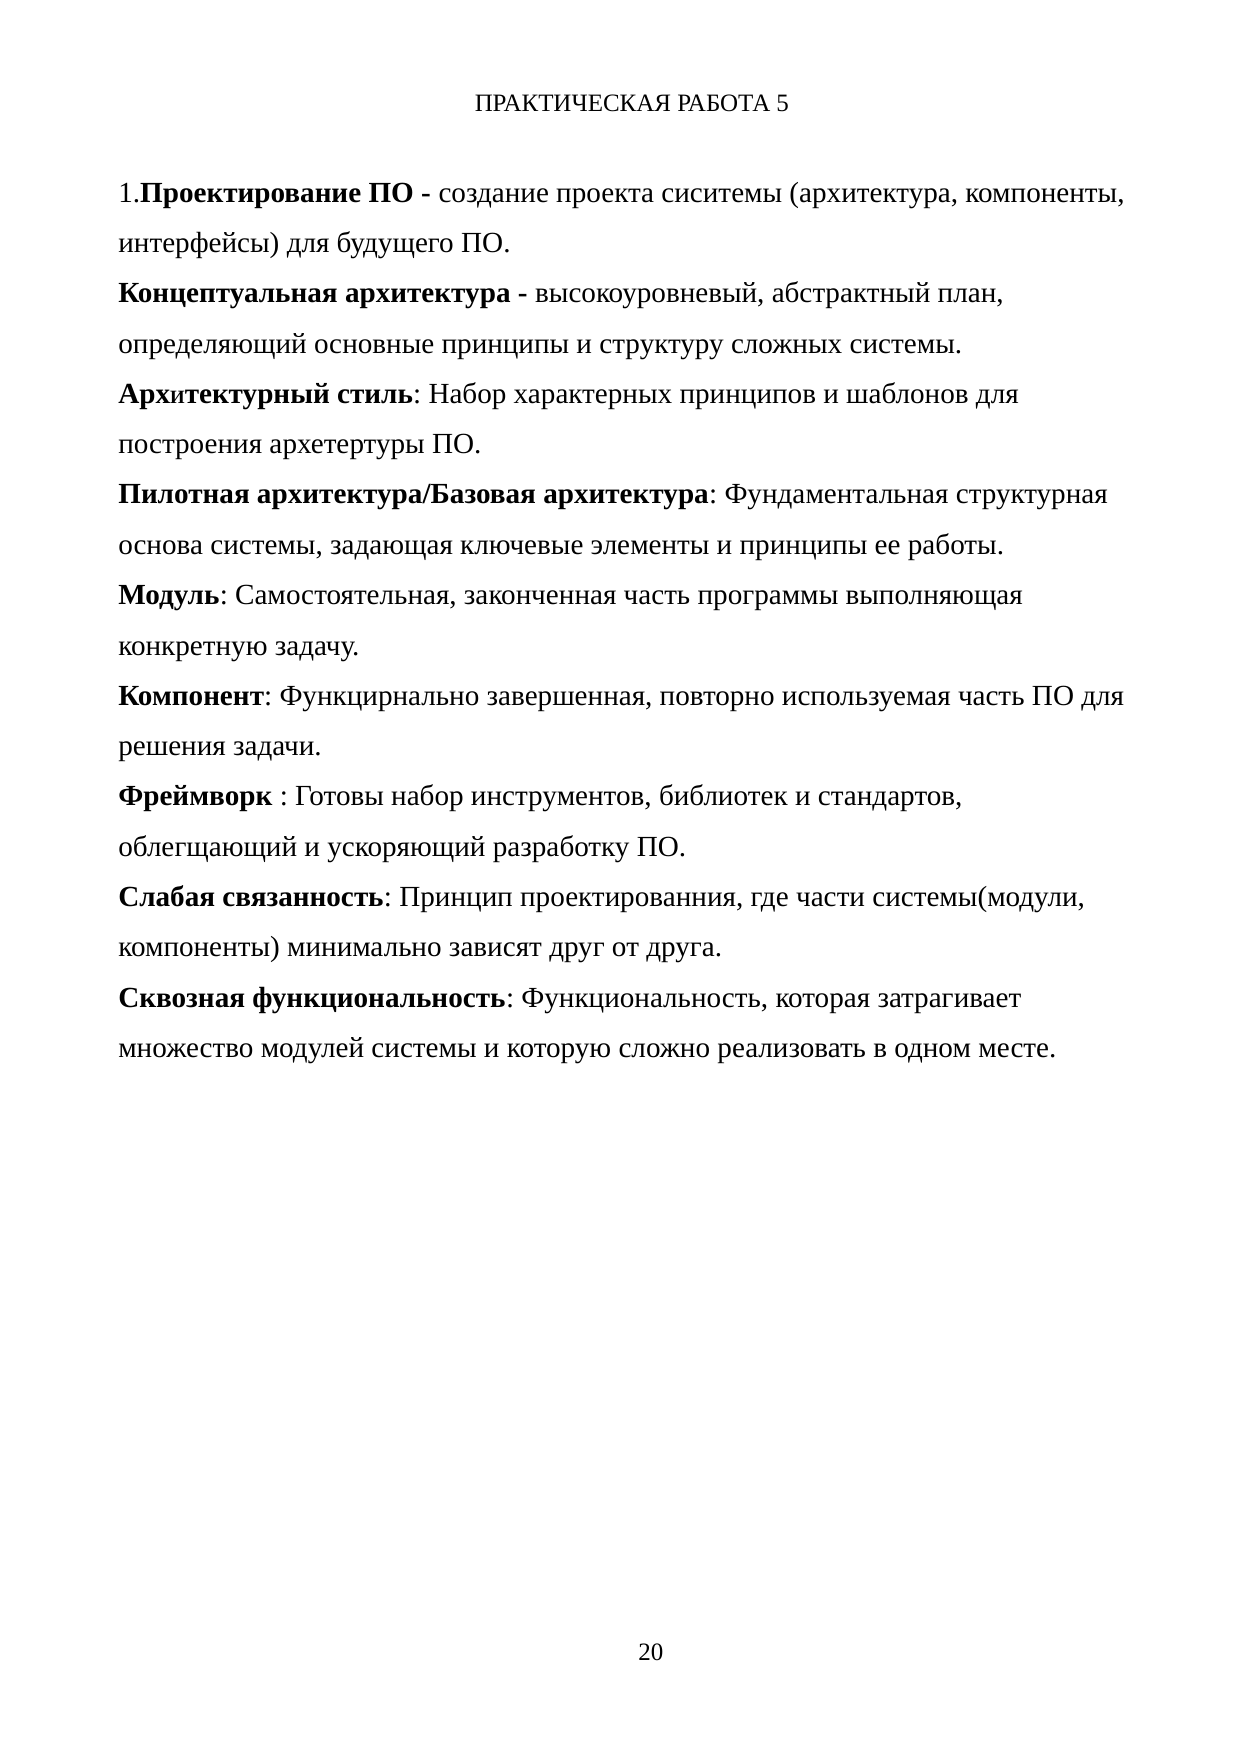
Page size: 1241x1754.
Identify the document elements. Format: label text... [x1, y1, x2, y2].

text Слабая связанность: Принцип проектированния, где части системы(модули, компоненты) минимально зависят друг от друга. [118, 879, 1152, 963]
text ПРАКТИЧЕСКАЯ РАБОТА 5 [118, 88, 1152, 117]
text Модуль: Самостоятельная, законченная часть программы выполняющая конкретную задачу. [118, 577, 1152, 661]
text Фреймворк : Готовы набор инструментов, библиотек и стандартов, облегщающий и ускоряющий разработку ПО. [118, 778, 1152, 862]
text 1.Проектирование ПО - создание проекта сиситемы (архитектура, компоненты, интерфейсы) для будущего ПО. [118, 175, 1152, 259]
text Сквозная функциональность: Функциональность, которая затрагивает множество модулей системы и которую сложно реализовать в одном месте. [118, 980, 1152, 1064]
text Пилотная архитектура/Базовая архитектура: Фундаментальная структурная основа системы, задающая ключевые элементы и принципы ее работы. [118, 477, 1152, 561]
text Концептуальная архитектура - высокоуровневый, абстрактный план, определяющий основные принципы и структуру сложных системы. [118, 275, 1152, 359]
text АрхИтектурный стиль: Набор характерных принципов и шаблонов для построения архетертуры ПО. [118, 376, 1152, 460]
text Компонент: Функцирнально завершенная, повторно используемая часть ПО для решения задачи. [118, 678, 1152, 762]
